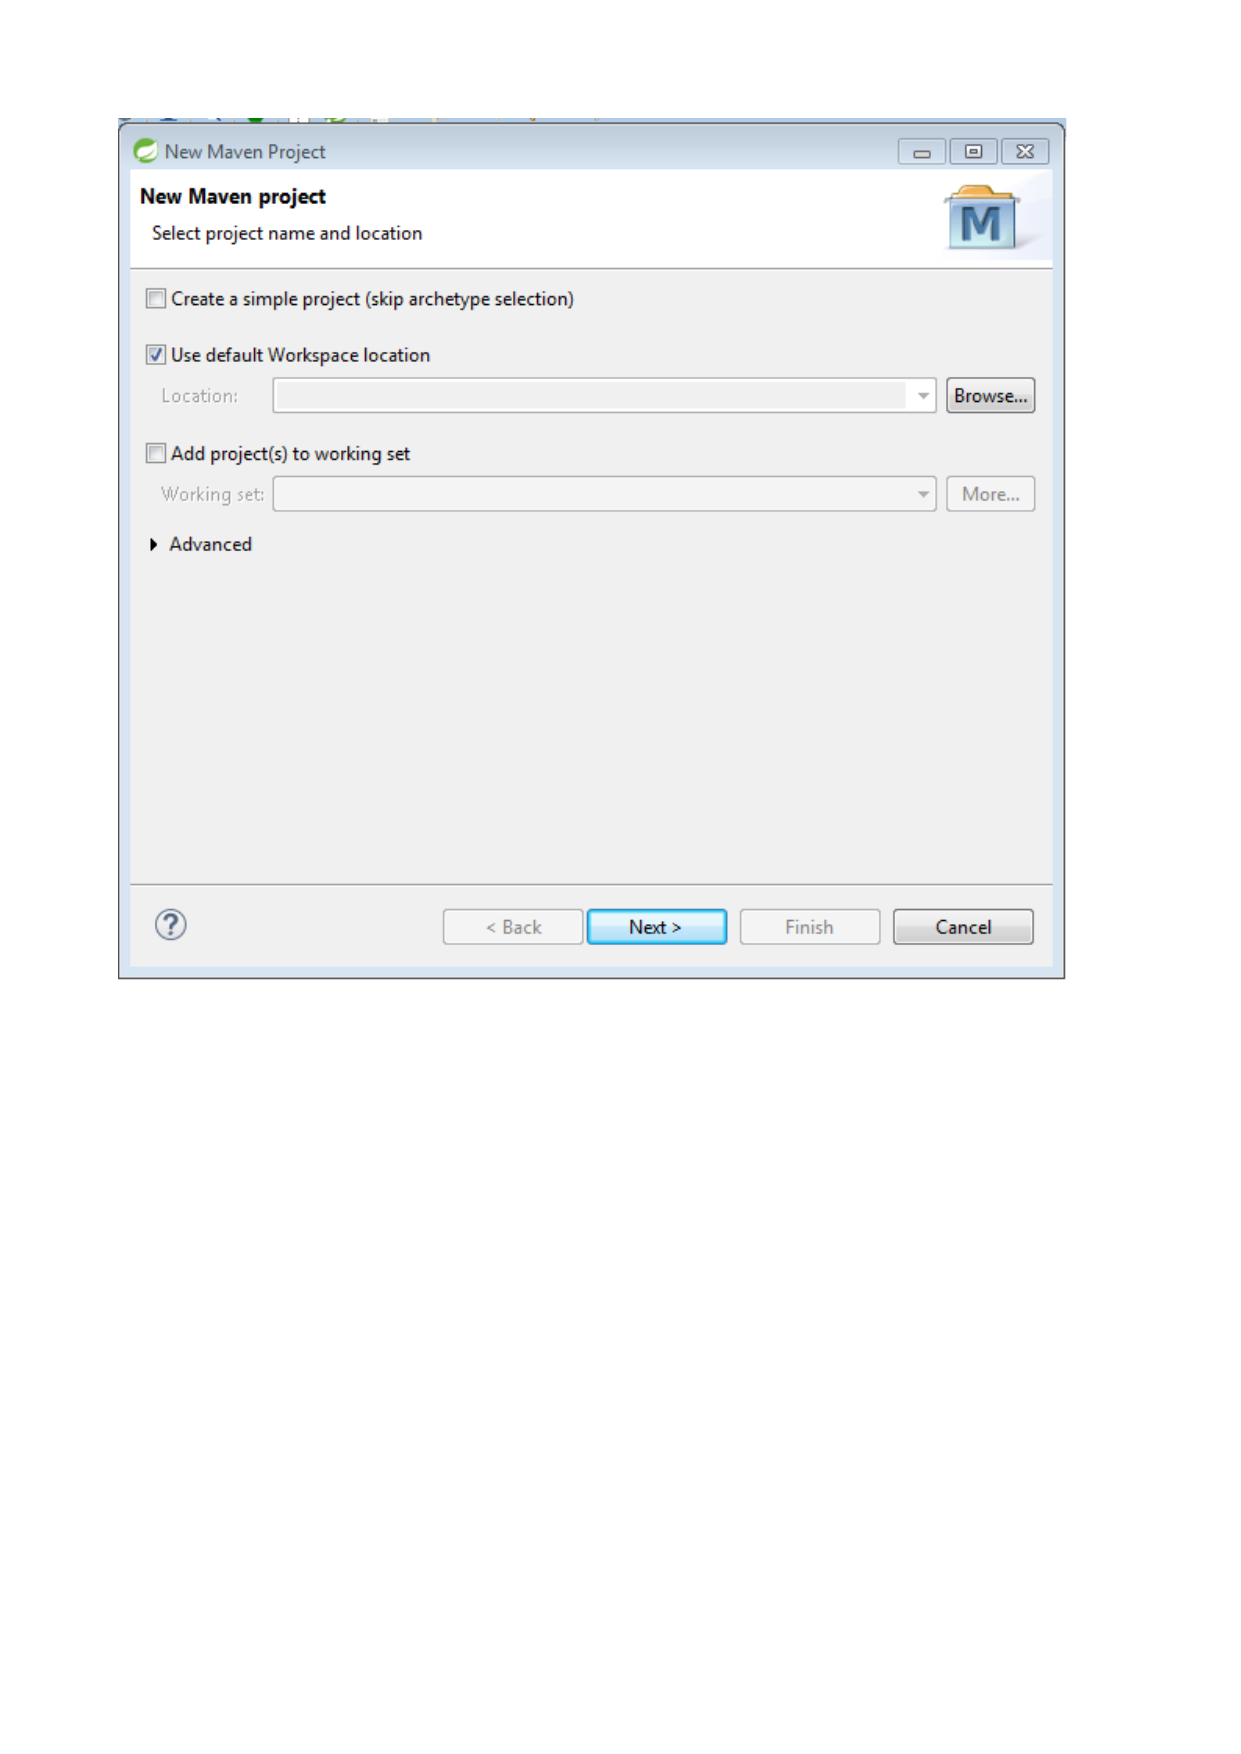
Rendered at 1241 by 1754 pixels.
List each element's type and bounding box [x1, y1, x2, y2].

picture [118, 118, 1067, 981]
